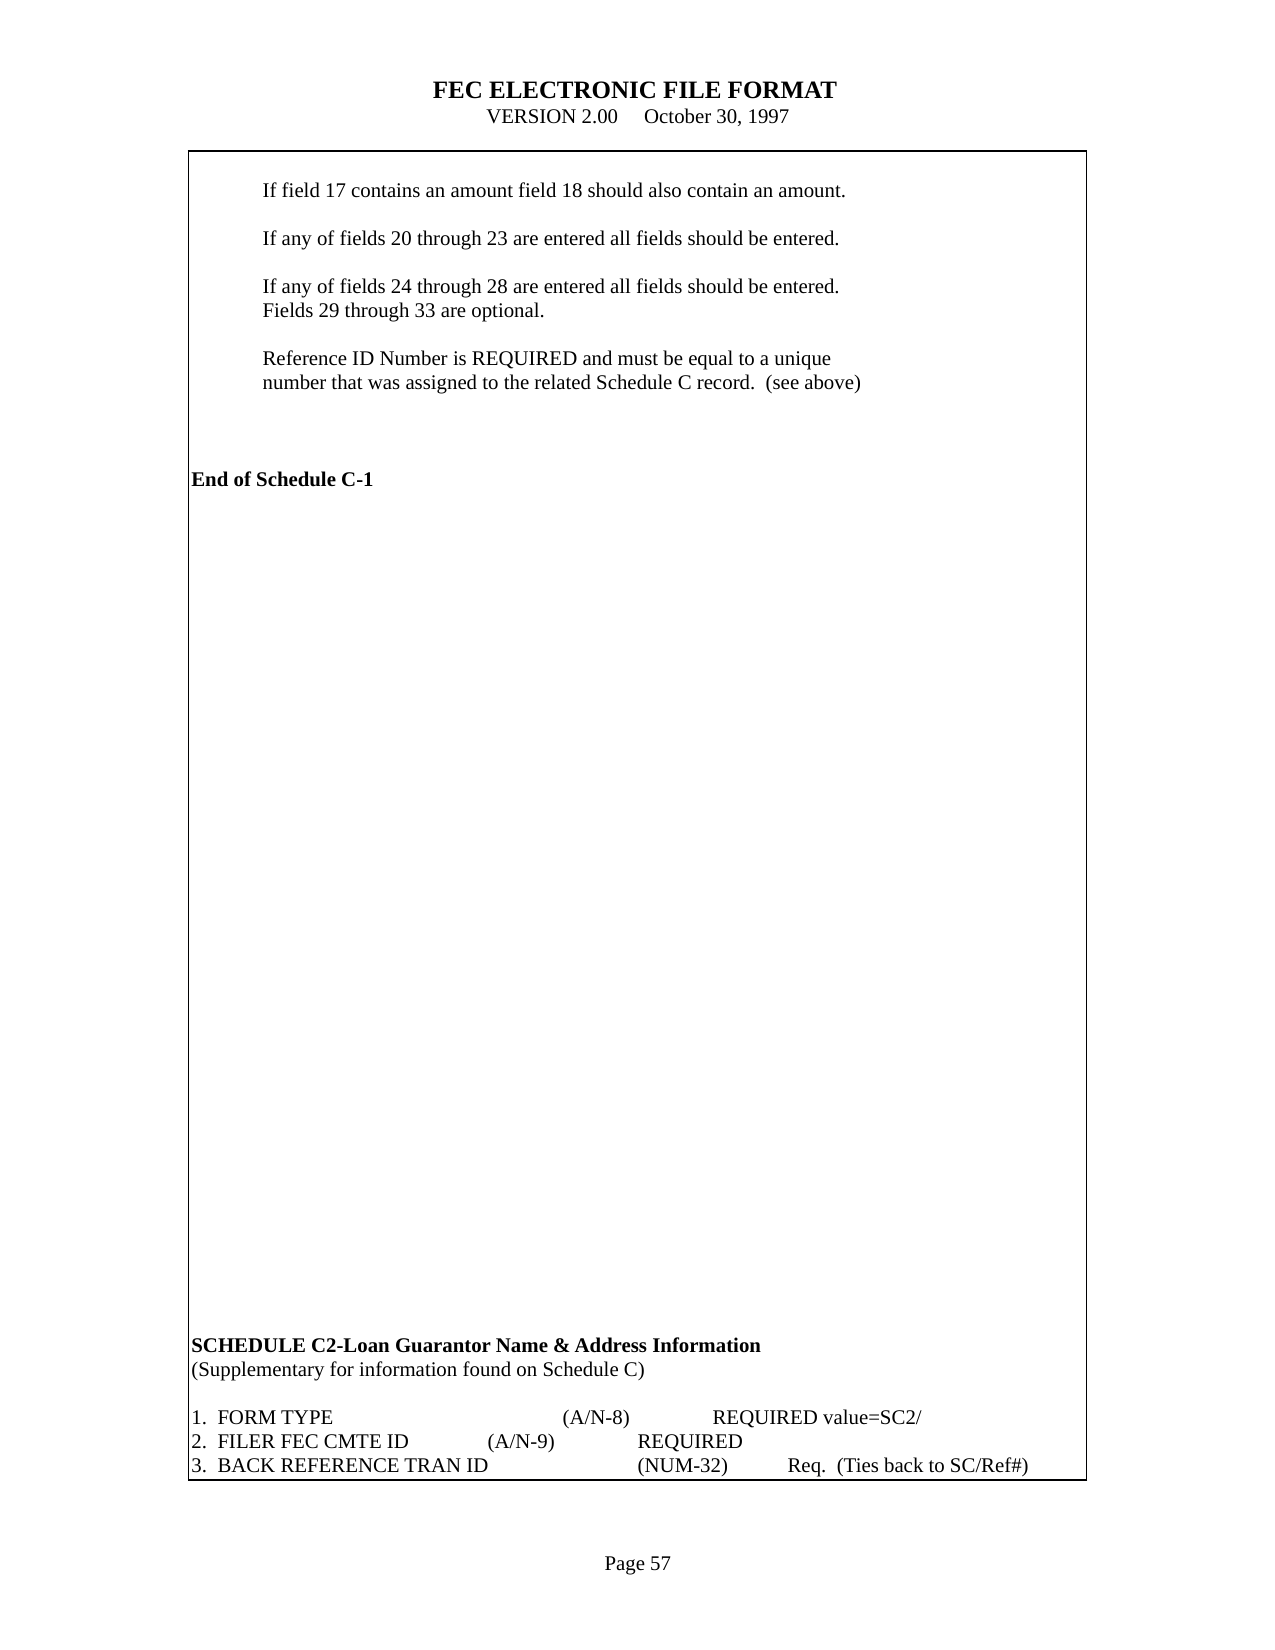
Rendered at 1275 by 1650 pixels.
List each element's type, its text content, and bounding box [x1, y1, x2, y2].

text (Supplementary for information found on Schedule C) [189, 1353, 1086, 1381]
text Reference ID Number is REQUIRED and must be equal to a unique [189, 342, 1086, 367]
text 3. BACK REFERENCE TRAN ID (NUM-32) Req. (Ties back to SC/Ref#) [189, 1449, 1086, 1479]
text 1. FORM TYPE (A/N-8) REQUIRED value=SC2/ [189, 1401, 1086, 1425]
text If field 17 contains an amount field 18 should also contain an amount. [189, 174, 1086, 202]
text If any of fields 24 through 28 are entered all fields should be entered. [189, 270, 1086, 294]
text Fields 29 through 33 are optional. [189, 294, 1086, 322]
text SCHEDULE C2-Loan Guarantor Name & Address Information [189, 1329, 1086, 1353]
text number that was assigned to the related Schedule C record. (see above) [189, 367, 1086, 394]
text End of Schedule C-1 [189, 463, 1086, 491]
text If any of fields 20 through 23 are entered all fields should be entered. [189, 222, 1086, 250]
text 2. FILER FEC CMTE ID (A/N-9) REQUIRED [189, 1425, 1086, 1449]
